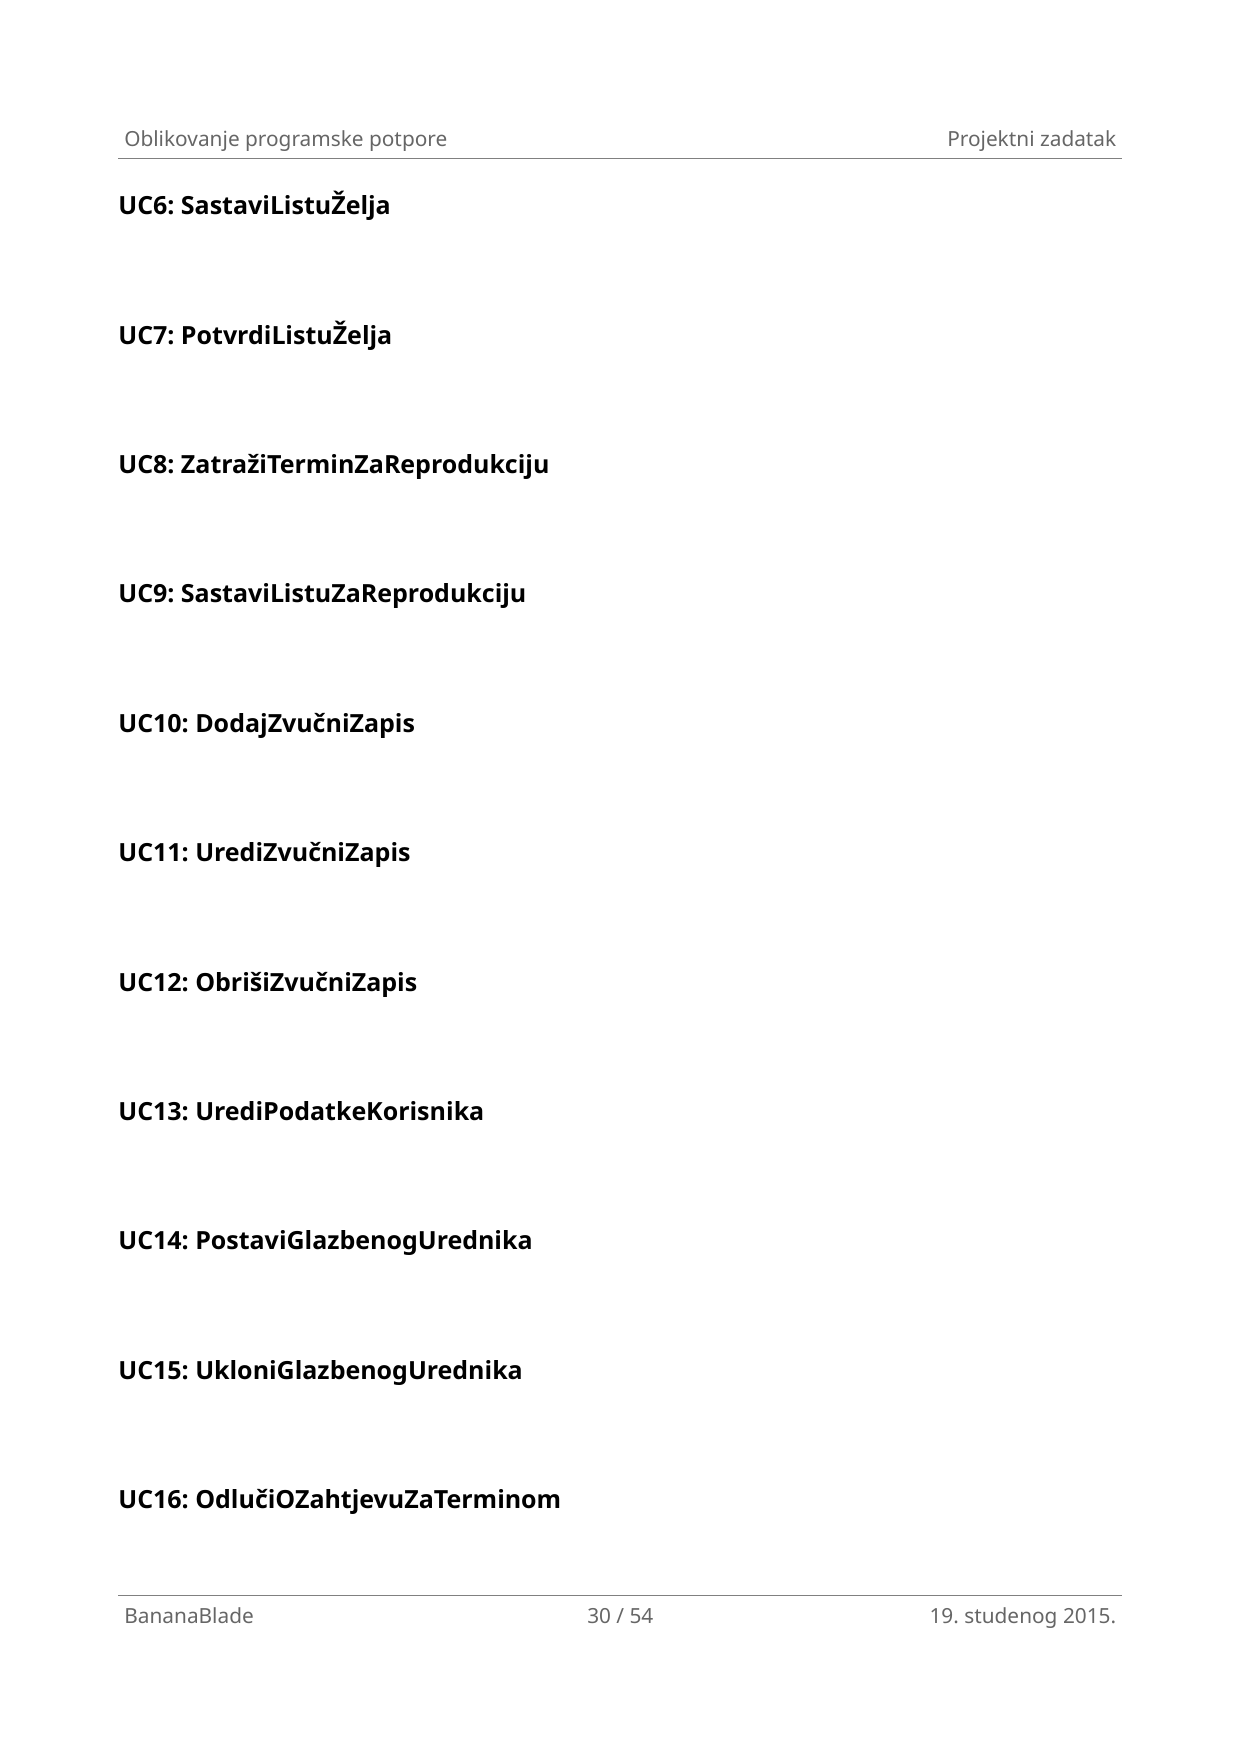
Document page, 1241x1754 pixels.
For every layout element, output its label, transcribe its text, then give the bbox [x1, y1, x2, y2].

subtitle UC10: DodajZvučniZapis [118, 706, 1122, 739]
subtitle UC6: SastaviListuŽelja [118, 188, 1122, 222]
subtitle UC9: SastaviListuZaReprodukciju [118, 576, 1122, 610]
subtitle UC11: UrediZvučniZapis [118, 835, 1122, 869]
subtitle UC16: OdlučiOZahtjevuZaTerminom [118, 1482, 1122, 1516]
subtitle UC7: PotvrdiListuŽelja [118, 317, 1122, 351]
subtitle UC13: UrediPodatkeKorisnika [118, 1094, 1122, 1128]
subtitle UC14: PostaviGlazbenogUrednika [118, 1223, 1122, 1257]
subtitle UC12: ObrišiZvučniZapis [118, 964, 1122, 998]
subtitle UC8: ZatražiTerminZaReprodukciju [118, 447, 1122, 481]
subtitle UC15: UkloniGlazbenogUrednika [118, 1352, 1122, 1386]
